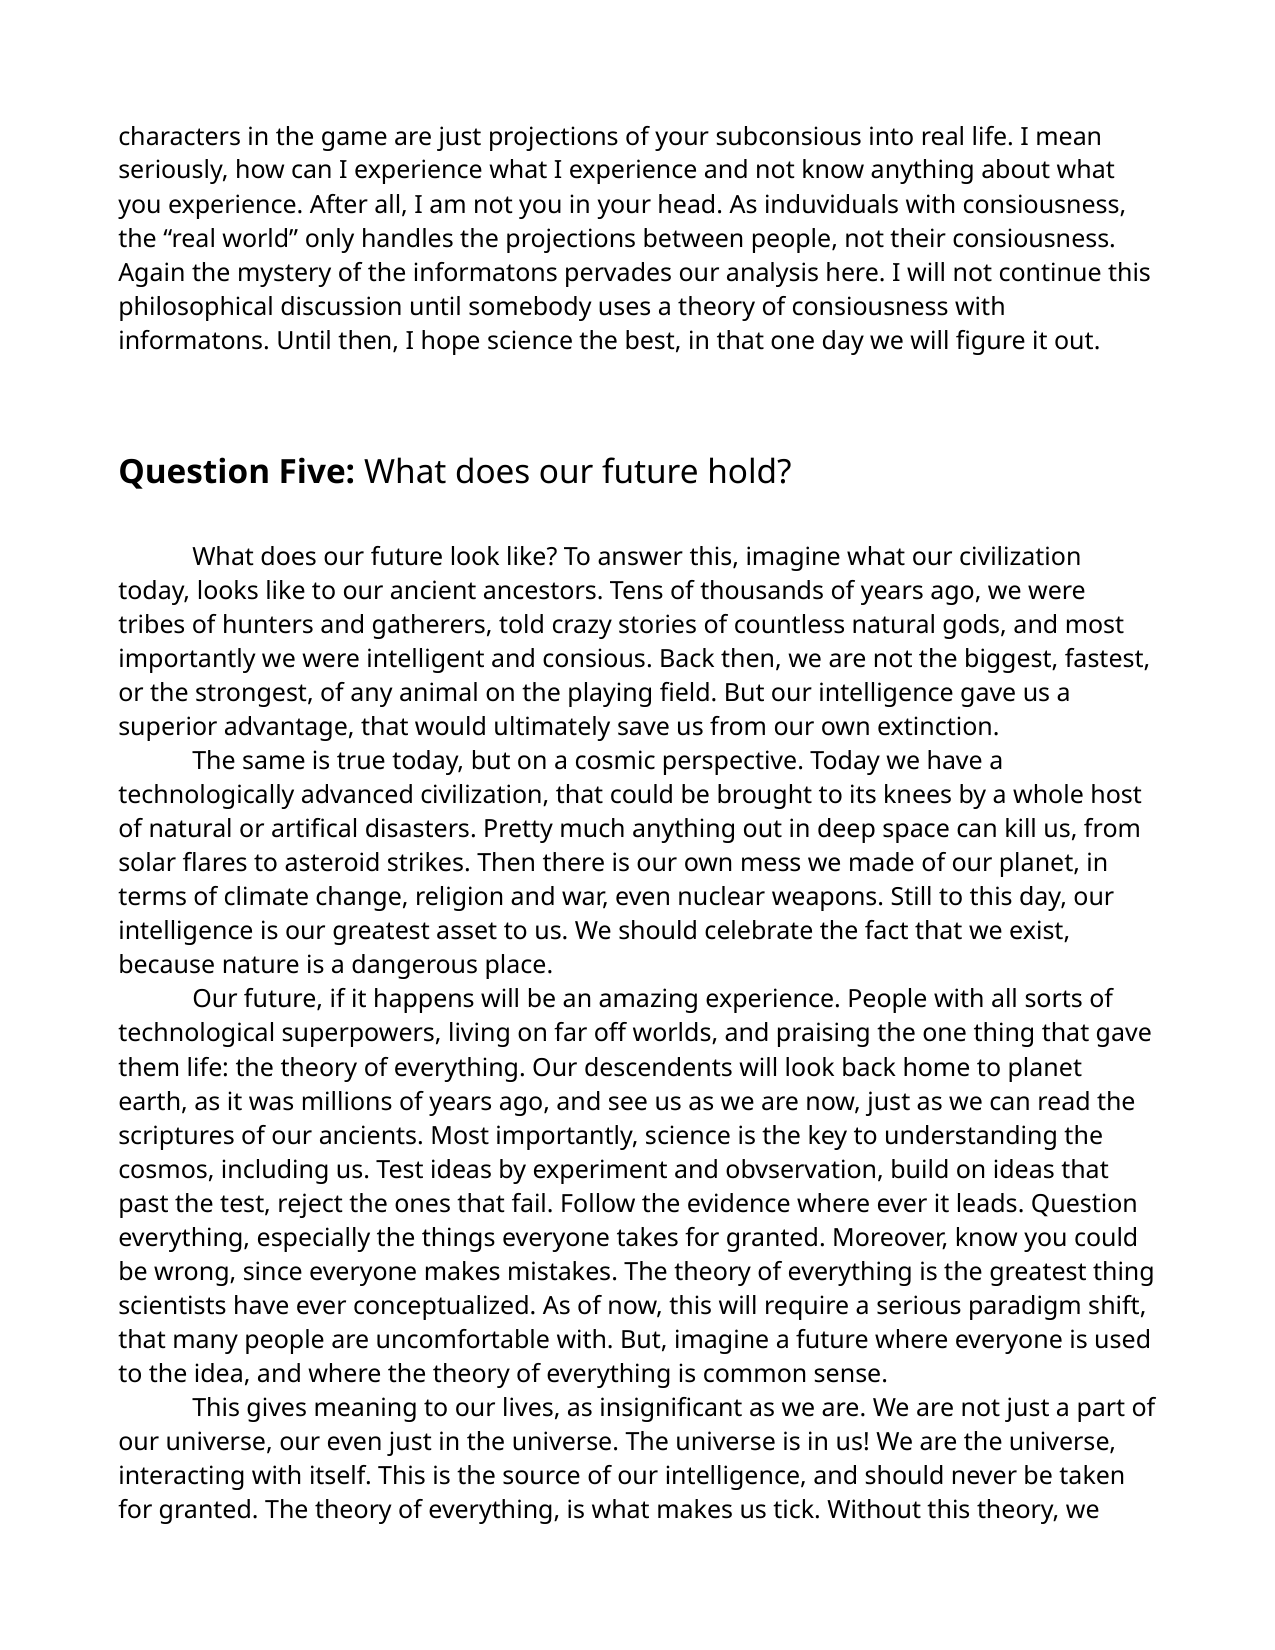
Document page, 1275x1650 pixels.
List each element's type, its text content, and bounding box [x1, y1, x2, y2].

text Question Five: What does our future hold? [118, 447, 1157, 493]
text This gives meaning to our lives, as insignificant as we are. We are not just a part of our universe, our even just in the universe. The universe is in us! We are the universe, interacting with itself. This is the source of our intelligence, and should never be taken for granted. The theory of everything, is what makes us tick. Without this theory, we [118, 1390, 1157, 1526]
text characters in the game are just projections of your subconsious into real life. I mean seriously, how can I experience what I experience and not know anything about what you experience. After all, I am not you in your head. As induviduals with consiousness, the “real world” only handles the projections between people, not their consiousness. Again the mystery of the informatons pervades our analysis here. I will not continue this philosophical discussion until somebody uses a theory of consiousness with informatons. Until then, I hope science the best, in that one day we will figure it out. [118, 118, 1157, 357]
text The same is true today, but on a cosmic perspective. Today we have a technologically advanced civilization, that could be brought to its knees by a whole host of natural or artifical disasters. Pretty much anything out in deep space can kill us, from solar flares to asteroid strikes. Then there is our own mess we made of our planet, in terms of climate change, religion and war, even nuclear weapons. Still to this day, our intelligence is our greatest asset to us. We should celebrate the fact that we exist, because nature is a dangerous place. [118, 743, 1157, 981]
text Our future, if it happens will be an amazing experience. People with all sorts of technological superpowers, living on far off worlds, and praising the one thing that gave them life: the theory of everything. Our descendents will look back home to planet earth, as it was millions of years ago, and see us as we are now, just as we can read the scriptures of our ancients. Most importantly, science is the key to understanding the cosmos, including us. Test ideas by experiment and obvservation, build on ideas that past the test, reject the ones that fail. Follow the evidence where ever it leads. Question everything, especially the things everyone takes for granted. Moreover, know you could be wrong, since everyone makes mistakes. The theory of everything is the greatest thing scientists have ever conceptualized. As of now, this will require a serious paradigm shift, that many people are uncomfortable with. But, imagine a future where everyone is used to the idea, and where the theory of everything is common sense. [118, 981, 1157, 1390]
text What does our future look like? To answer this, imagine what our civilization today, looks like to our ancient ancestors. Tens of thousands of years ago, we were tribes of hunters and gatherers, told crazy stories of countless natural gods, and most importantly we were intelligent and consious. Back then, we are not the biggest, fastest, or the strongest, of any animal on the playing field. But our intelligence gave us a superior advantage, that would ultimately save us from our own extinction. [118, 538, 1157, 743]
